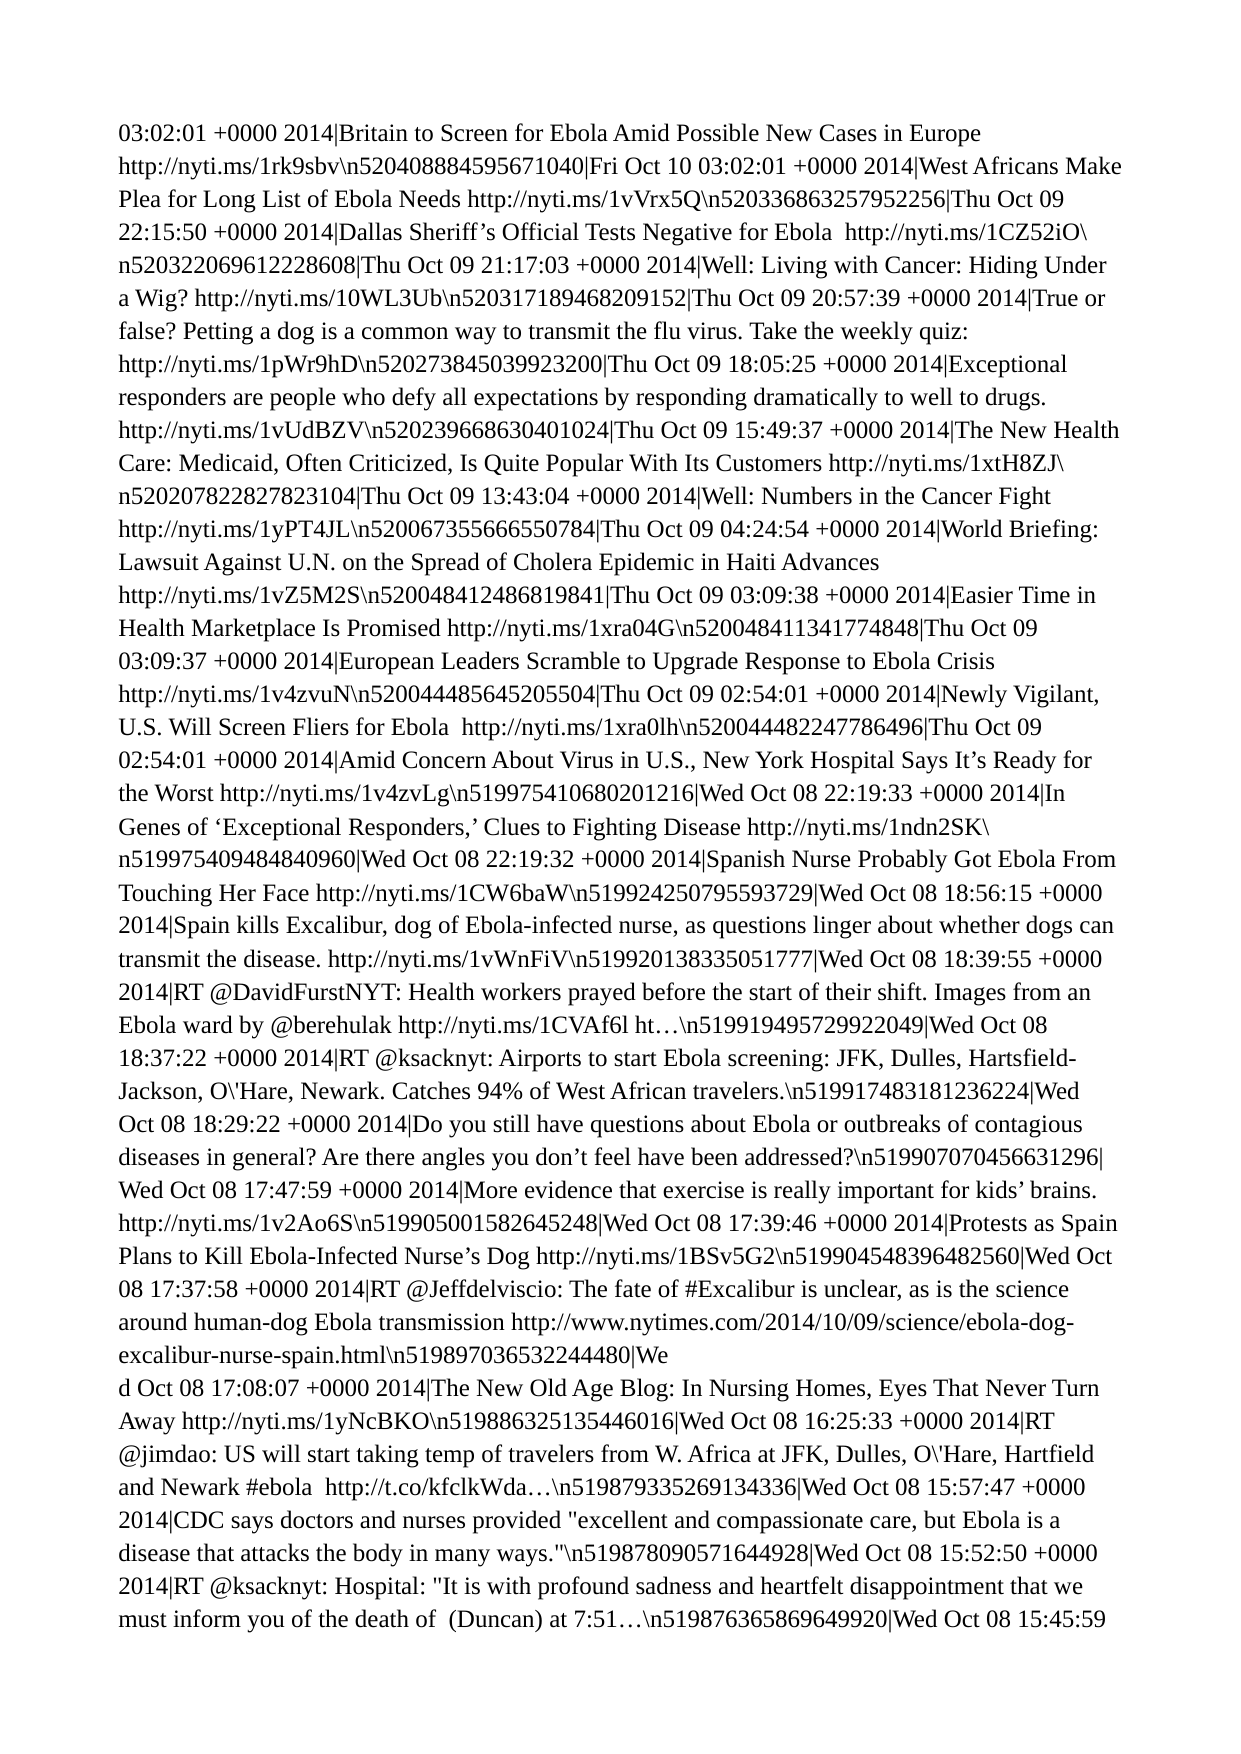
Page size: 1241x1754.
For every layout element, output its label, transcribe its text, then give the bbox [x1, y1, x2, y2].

text 03:02:01 +0000 2014|Britain to Screen for Ebola Amid Possible New Cases in Europe http://nyti.ms/1rk9sbv\n520408884595671040|Fri Oct 10 03:02:01 +0000 2014|West Africans Make Plea for Long List of Ebola Needs http://nyti.ms/1vVrx5Q\n520336863257952256|Thu Oct 09 22:15:50 +0000 2014|Dallas Sheriff’s Official Tests Negative for Ebola http://nyti.ms/1CZ52iO\n520322069612228608|Thu Oct 09 21:17:03 +0000 2014|Well: Living with Cancer: Hiding Under a Wig? http://nyti.ms/10WL3Ub\n520317189468209152|Thu Oct 09 20:57:39 +0000 2014|True or false? Petting a dog is a common way to transmit the flu virus. Take the weekly quiz: http://nyti.ms/1pWr9hD\n520273845039923200|Thu Oct 09 18:05:25 +0000 2014|Exceptional responders are people who defy all expectations by responding dramatically to well to drugs. http://nyti.ms/1vUdBZV\n520239668630401024|Thu Oct 09 15:49:37 +0000 2014|The New Health Care: Medicaid, Often Criticized, Is Quite Popular With Its Customers http://nyti.ms/1xtH8ZJ\n520207822827823104|Thu Oct 09 13:43:04 +0000 2014|Well: Numbers in the Cancer Fight http://nyti.ms/1yPT4JL\n520067355666550784|Thu Oct 09 04:24:54 +0000 2014|World Briefing: Lawsuit Against U.N. on the Spread of Cholera Epidemic in Haiti Advances http://nyti.ms/1vZ5M2S\n520048412486819841|Thu Oct 09 03:09:38 +0000 2014|Easier Time in Health Marketplace Is Promised http://nyti.ms/1xra04G\n520048411341774848|Thu Oct 09 03:09:37 +0000 2014|European Leaders Scramble to Upgrade Response to Ebola Crisis http://nyti.ms/1v4zvuN\n520044485645205504|Thu Oct 09 02:54:01 +0000 2014|Newly Vigilant, U.S. Will Screen Fliers for Ebola http://nyti.ms/1xra0lh\n520044482247786496|Thu Oct 09 02:54:01 +0000 2014|Amid Concern About Virus in U.S., New York Hospital Says It’s Ready for the Worst http://nyti.ms/1v4zvLg\n519975410680201216|Wed Oct 08 22:19:33 +0000 2014|In Genes of ‘Exceptional Responders,’ Clues to Fighting Disease http://nyti.ms/1ndn2SK\n519975409484840960|Wed Oct 08 22:19:32 +0000 2014|Spanish Nurse Probably Got Ebola From Touching Her Face http://nyti.ms/1CW6baW\n519924250795593729|Wed Oct 08 18:56:15 +0000 2014|Spain kills Excalibur, dog of Ebola-infected nurse, as questions linger about whether dogs can transmit the disease. http://nyti.ms/1vWnFiV\n519920138335051777|Wed Oct 08 18:39:55 +0000 2014|RT @DavidFurstNYT: Health workers prayed before the start of their shift. Images from an Ebola ward by @berehulak http://nyti.ms/1CVAf6l ht…\n519919495729922049|Wed Oct 08 18:37:22 +0000 2014|RT @ksacknyt: Airports to start Ebola screening: JFK, Dulles, Hartsfield-Jackson, O\'Hare, Newark. Catches 94% of West African travelers.\n519917483181236224|Wed Oct 08 18:29:22 +0000 2014|Do you still have questions about Ebola or outbreaks of contagious diseases in general? Are there angles you don’t feel have been addressed?\n519907070456631296|Wed Oct 08 17:47:59 +0000 2014|More evidence that exercise is really important for kids’ brains. http://nyti.ms/1v2Ao6S\n519905001582645248|Wed Oct 08 17:39:46 +0000 2014|Protests as Spain Plans to Kill Ebola-Infected Nurse’s Dog http://nyti.ms/1BSv5G2\n519904548396482560|Wed Oct 08 17:37:58 +0000 2014|RT @Jeffdelviscio: The fate of #Excalibur is unclear, as is the science around human-dog Ebola transmission http://www.nytimes.com/2014/10/09/science/ebola-dog-excalibur-nurse-spain.html\n519897036532244480|We [118, 118, 1122, 1369]
text d Oct 08 17:08:07 +0000 2014|The New Old Age Blog: In Nursing Homes, Eyes That Never Turn Away http://nyti.ms/1yNcBKO\n519886325135446016|Wed Oct 08 16:25:33 +0000 2014|RT @jimdao: US will start taking temp of travelers from W. Africa at JFK, Dulles, O\'Hare, Hartfield and Newark #ebola http://t.co/kfclkWda…\n519879335269134336|Wed Oct 08 15:57:47 +0000 2014|CDC says doctors and nurses provided "excellent and compassionate care, but Ebola is a disease that attacks the body in many ways."\n519878090571644928|Wed Oct 08 15:52:50 +0000 2014|RT @ksacknyt: Hospital: "It is with profound sadness and heartfelt disappointment that we must inform you of the death of (Duncan) at 7:51…\n519876365869649920|Wed Oct 08 15:45:59 [118, 1373, 1122, 1633]
